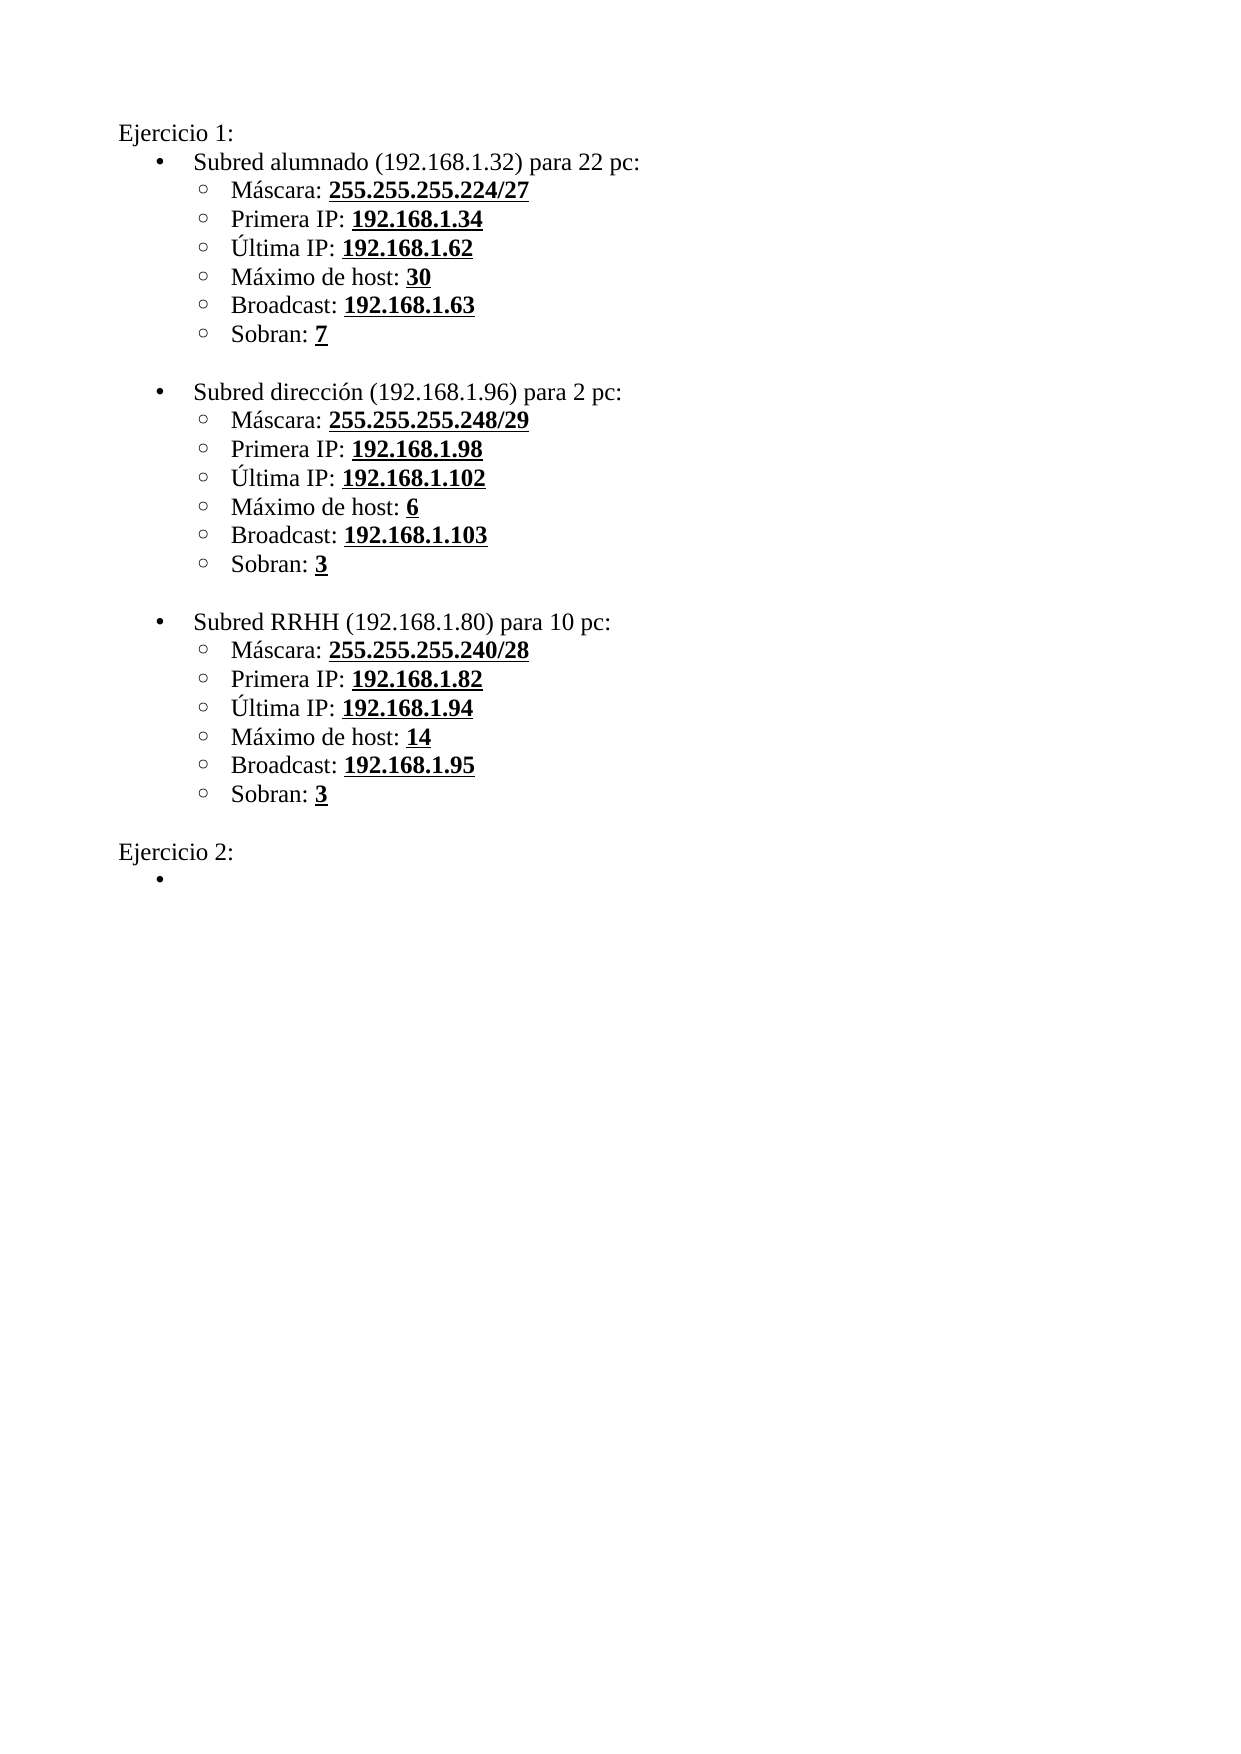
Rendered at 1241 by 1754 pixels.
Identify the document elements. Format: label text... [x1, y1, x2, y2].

text Ejercicio 2: [118, 837, 1122, 866]
list Broadcast: 192.168.1.95 [193, 751, 1122, 779]
list Última IP: 192.168.1.102 [193, 463, 1122, 492]
list Primera IP: 192.168.1.82 [193, 664, 1122, 693]
list Sobran: 7 [193, 319, 1122, 348]
list Máscara: 255.255.255.248/29 [193, 406, 1122, 434]
list Primera IP: 192.168.1.34 [193, 204, 1122, 233]
list Sobran: 3 [193, 549, 1122, 578]
list Máscara: 255.255.255.240/28 [193, 636, 1122, 664]
list Subred dirección (192.168.1.96) para 2 pc: [156, 377, 1122, 406]
list Máximo de host: 30 [193, 262, 1122, 291]
list Última IP: 192.168.1.62 [193, 233, 1122, 262]
list Broadcast: 192.168.1.63 [193, 291, 1122, 319]
list Primera IP: 192.168.1.98 [193, 434, 1122, 463]
list Sobran: 3 [193, 779, 1122, 808]
list Máximo de host: 14 [193, 722, 1122, 751]
list Máximo de host: 6 [193, 492, 1122, 521]
list Subred RRHH (192.168.1.80) para 10 pc: [156, 607, 1122, 636]
list Última IP: 192.168.1.94 [193, 693, 1122, 722]
list Broadcast: 192.168.1.103 [193, 521, 1122, 549]
text Ejercicio 1: [118, 118, 1122, 147]
list Subred alumnado (192.168.1.32) para 22 pc: [156, 147, 1122, 176]
list Máscara: 255.255.255.224/27 [193, 176, 1122, 204]
